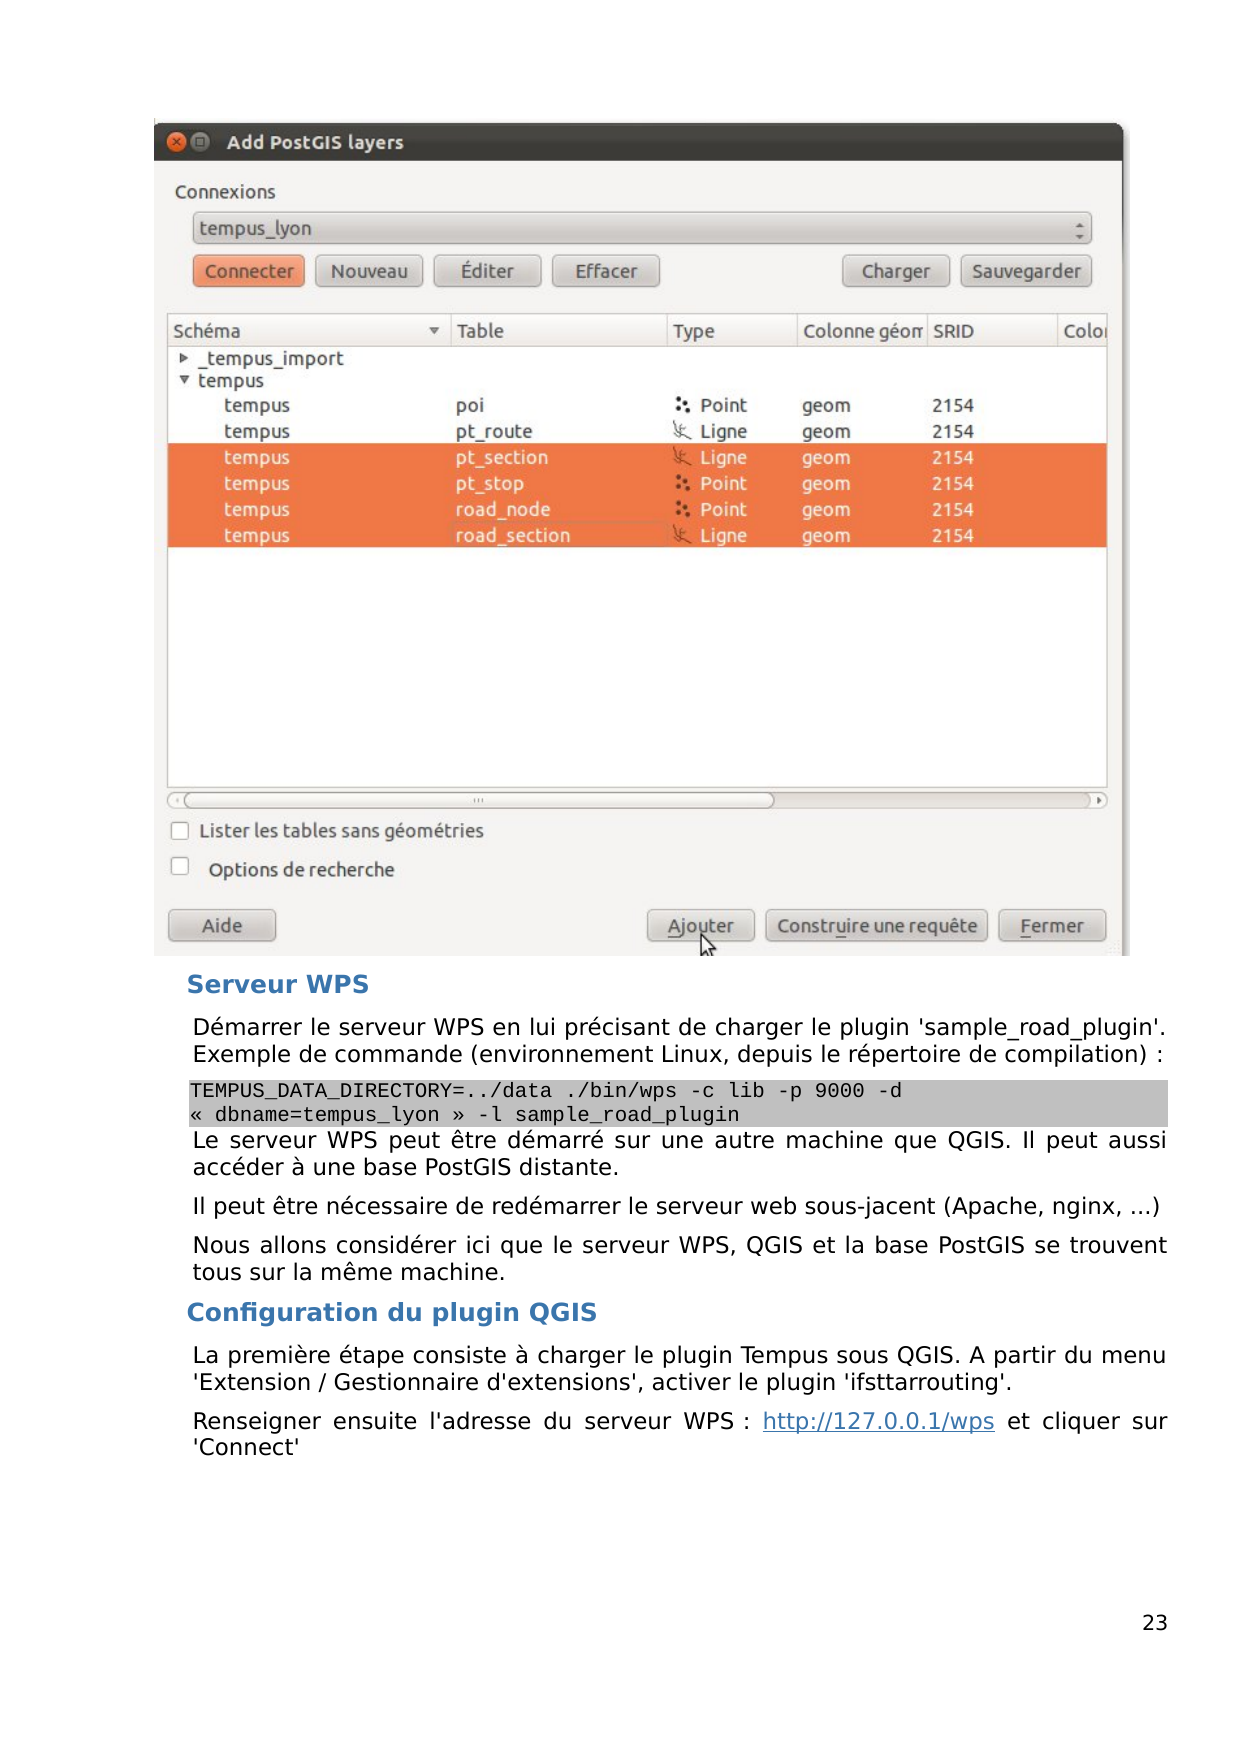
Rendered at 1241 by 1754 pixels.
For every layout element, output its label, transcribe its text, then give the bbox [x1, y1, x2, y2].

text Le serveur WPS peut être démarré sur une autre machine que QGIS. Il peut aussi accéder à une base PostGIS distante. [192, 1127, 1168, 1181]
text Renseigner ensuite l'adresse du serveur WPS : http://127.0.0.1/wps et cliquer sur 'Connect' [192, 1408, 1168, 1461]
text Nous allons considérer ici que le serveur WPS, QGIS et la base PostGIS se trouvent tous sur la même machine. [192, 1232, 1168, 1286]
text Il peut être nécessaire de redémarrer le serveur web sous-jacent (Apache, nginx, ...) [192, 1193, 1168, 1220]
text La première étape consiste à charger le plugin Tempus sous QGIS. A partir du menu 'Extension / Gestionnaire d'extensions', activer le plugin 'ifsttarrouting'. [192, 1342, 1168, 1395]
text Démarrer le serveur WPS en lui précisant de charger le plugin 'sample_road_plugin'. Exemple de commande (environnement Linux, depuis le répertoire de compilation) : [192, 1014, 1168, 1068]
picture [154, 118, 1130, 956]
text TEMPUS_DATA_DIRECTORY=../data ./bin/wps -c lib -p 9000 -d « dbname=tempus_lyon » -l sample_road_plugin [189, 1080, 1168, 1127]
subtitle Configuration du plugin QGIS [186, 1298, 1168, 1327]
subtitle Serveur WPS [186, 118, 1168, 1000]
